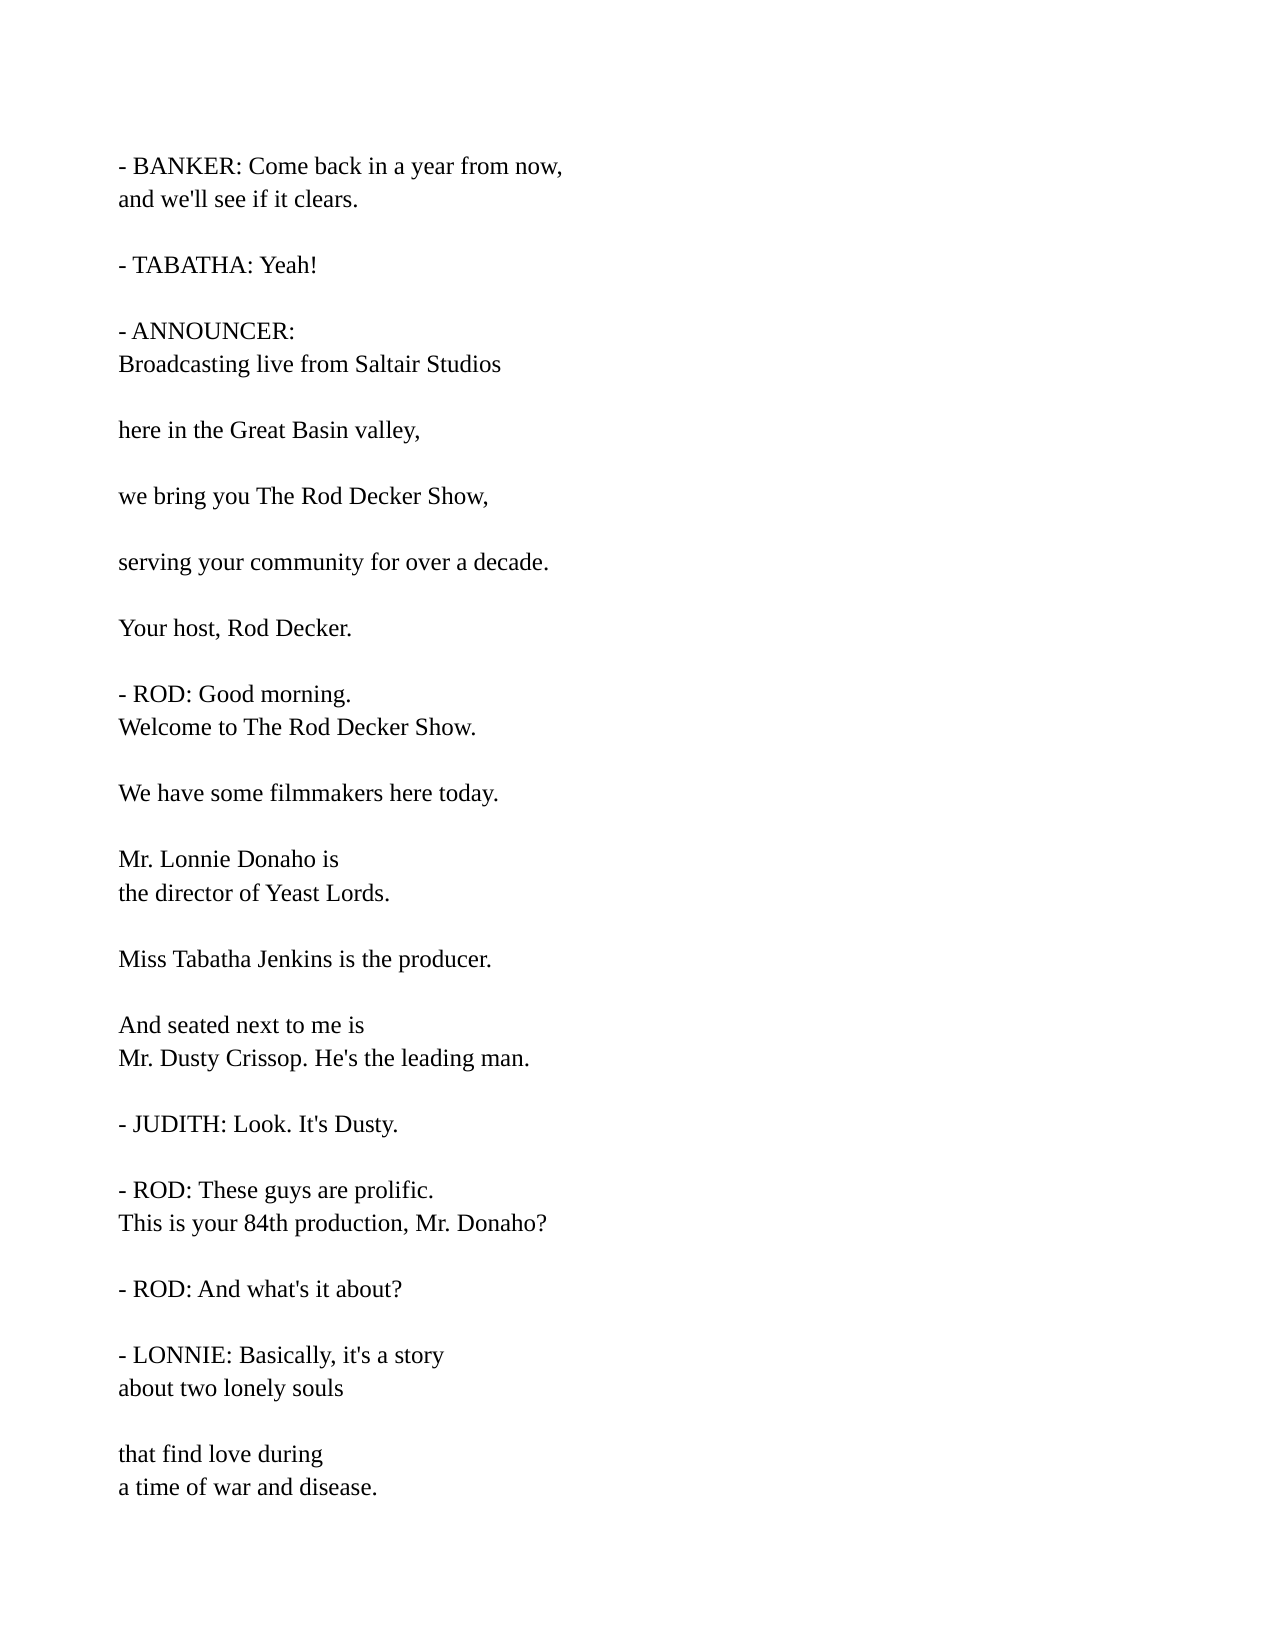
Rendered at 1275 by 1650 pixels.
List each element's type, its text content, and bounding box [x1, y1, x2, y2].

text - BANKER: Come back in a year from now, and we'll see if it clears. - TABATHA: Yeah! - ANNOUNCER: Broadcasting live from Saltair Studios here in the Great Basin valley, we bring you The Rod Decker Show, serving your community for over a decade. Your host, Rod Decker. - ROD: Good morning. Welcome to The Rod Decker Show. We have some filmmakers here today. Mr. Lonnie Donaho is the director of Yeast Lords. Miss Tabatha Jenkins is the producer. And seated next to me is Mr. Dusty Crissop. He's the leading man. - JUDITH: Look. It's Dusty. - ROD: These guys are prolific. This is your 84th production, Mr. Donaho? - ROD: And what's it about? - LONNIE: Basically, it's a story about two lonely souls that find love during a time of war and disease. [118, 118, 1157, 1501]
